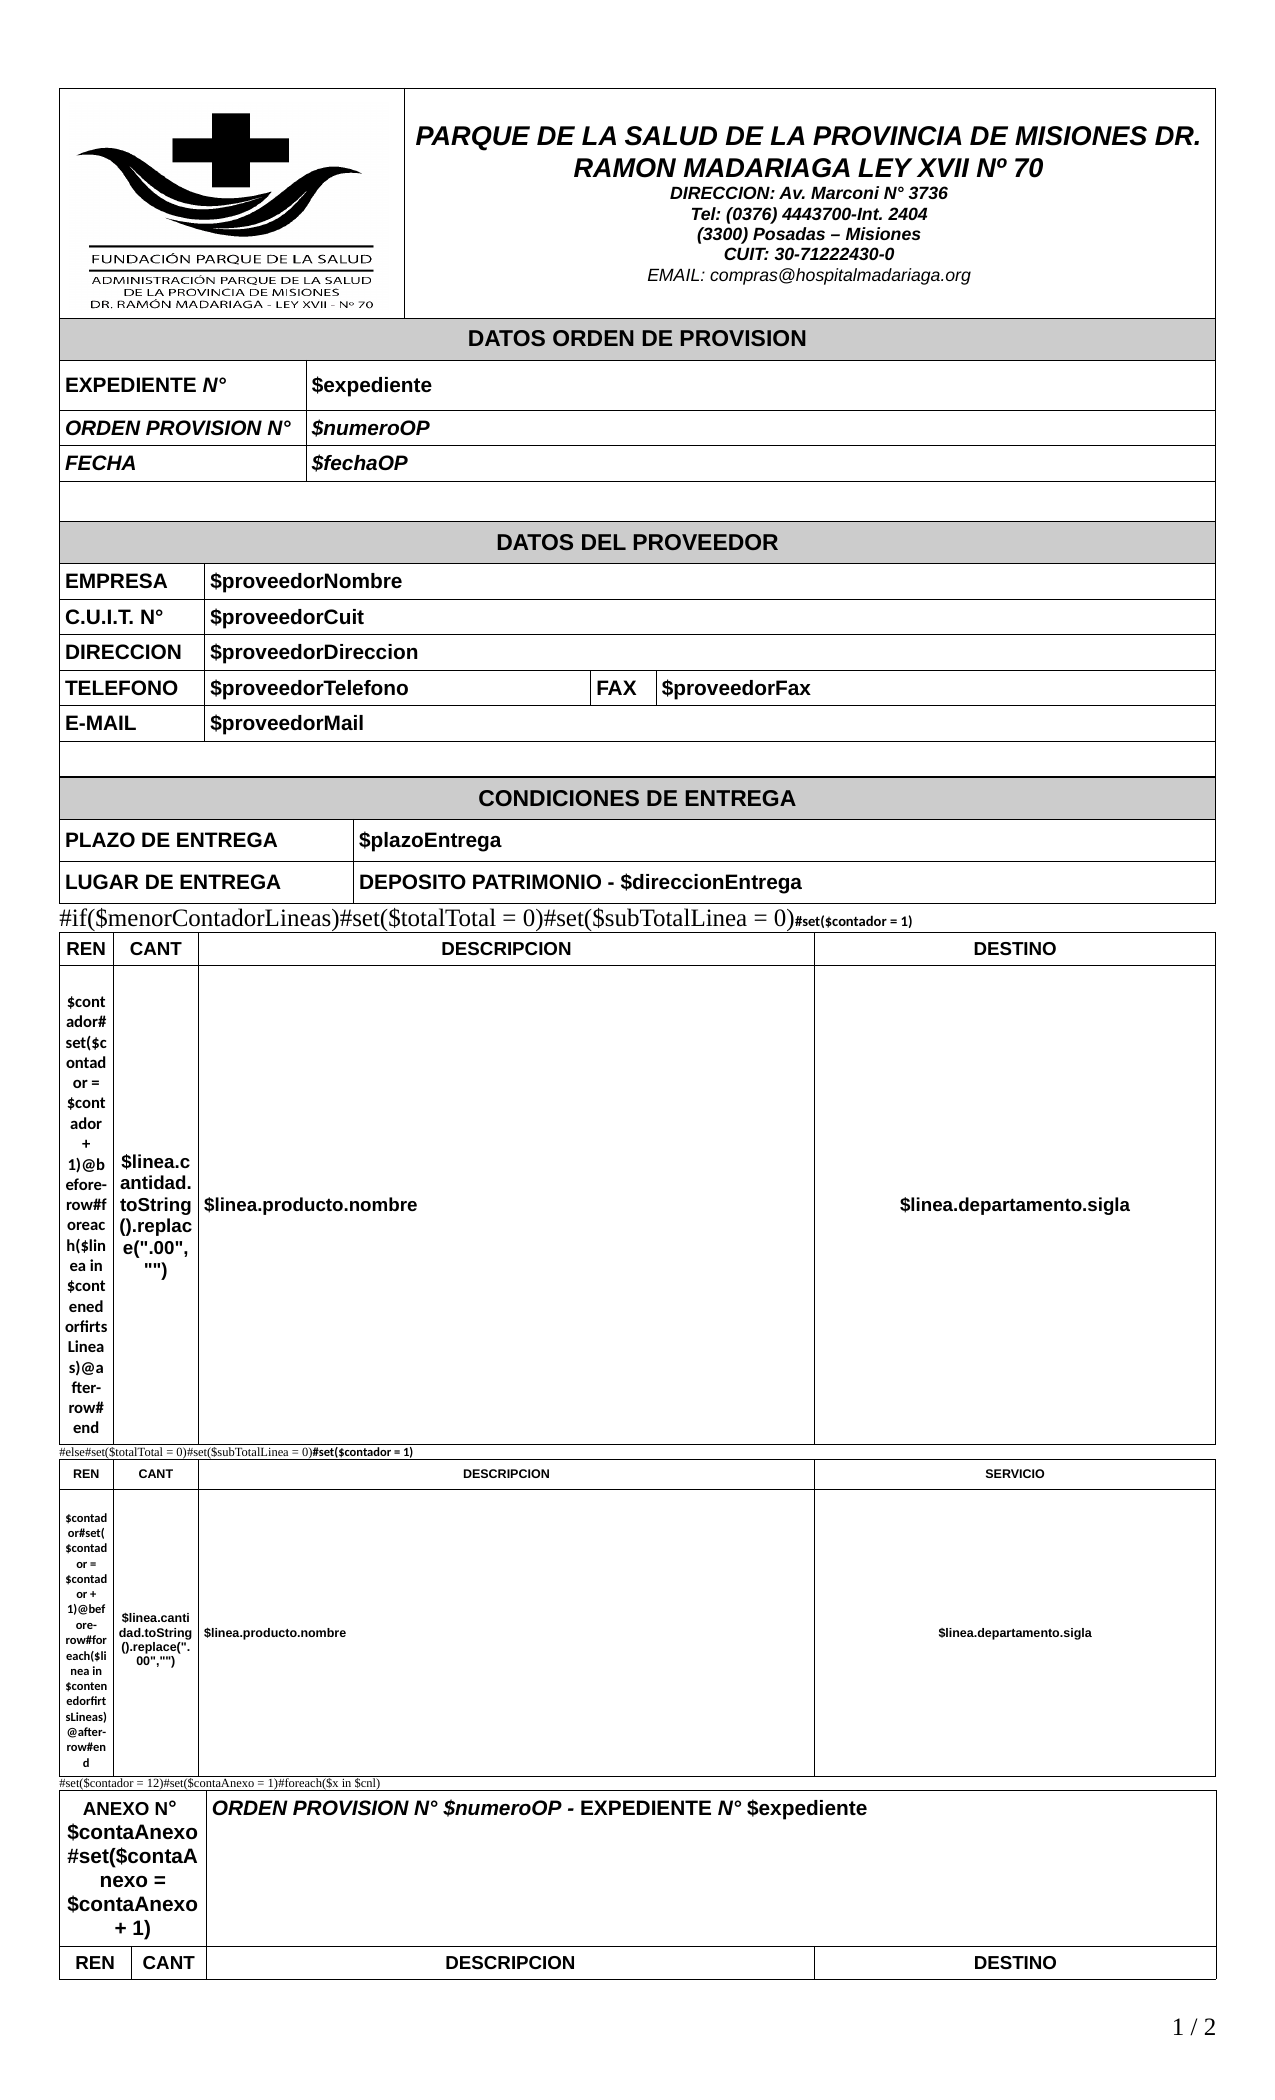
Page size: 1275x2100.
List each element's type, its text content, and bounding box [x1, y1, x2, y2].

table_header $linea.producto.nombre [199, 1490, 814, 1776]
table_header ANEXO N° $contaAnexo #set($contaAnexo = $contaAnexo + 1) [60, 1791, 206, 1946]
table_header REN [60, 1460, 113, 1489]
table_cell CANT [132, 1947, 206, 1979]
table_cell DIRECCION [60, 635, 204, 670]
table_header $linea.cantidad.toString().replace(".00","") [114, 966, 198, 1444]
table_cell DESCRIPCION [207, 1947, 814, 1979]
table_header PARQUE DE LA SALUD DE LA PROVINCIA DE MISIONES DR. RAMON MADARIAGA LEY XVII Nº 70 DIRECCION: Av. Marconi N° 3736 Tel: (0376) 4443700-Int. 2404 (3300) Posadas – Misiones CUIT: 30-71222430-0 EMAIL: compras@hospitalmadariaga.org [405, 89, 1215, 317]
table_cell PLAZO DE ENTREGA [60, 820, 353, 861]
table_cell $plazoEntrega [354, 820, 1215, 861]
table_cell DATOS ORDEN DE PROVISION [60, 319, 1215, 360]
table_cell FAX [591, 671, 656, 705]
table_header DATOS DEL PROVEEDOR [60, 522, 1215, 563]
table_header $linea.cantidad.toString().replace(".00","") [114, 1490, 198, 1776]
table_cell $proveedorMail [205, 706, 1215, 741]
table_header ORDEN PROVISION N° $numeroOP - EXPEDIENTE N° $expediente [207, 1791, 1216, 1946]
table_header SERVICIO [815, 1460, 1215, 1489]
table_cell $expediente [307, 361, 1215, 410]
table_cell ORDEN PROVISION N° [60, 411, 306, 445]
text #if($menorContadorLineas)#set($totalTotal = 0)#set($subTotalLinea = 0)#set($contador = 1) [59, 904, 1216, 932]
table_header $linea.producto.nombre [199, 966, 814, 1444]
table_header $linea.departamento.sigla [815, 966, 1215, 1444]
table_cell EMPRESA [60, 564, 204, 599]
table_cell LUGAR DE ENTREGA [60, 862, 353, 903]
table_header $contador#set($contador = $contador + 1)@before-row#foreach($linea in $contenedorfirtsLineas)@after-row#end [60, 1490, 113, 1776]
text #set($contador = 12)#set($contaAnexo = 1)#foreach($x in $cnl) [59, 1777, 1216, 1790]
table_cell TELEFONO [60, 671, 204, 705]
table_cell FECHA [60, 446, 306, 481]
table_cell $numeroOP [307, 411, 1215, 445]
text #else#set($totalTotal = 0)#set($subTotalLinea = 0)#set($contador = 1) [59, 1445, 1216, 1459]
table_cell [60, 482, 1215, 521]
table_cell $proveedorCuit [205, 600, 1215, 634]
table_cell $proveedorDireccion [205, 635, 1215, 670]
table_cell $proveedorNombre [205, 564, 1215, 599]
table_cell $fechaOP [307, 446, 1215, 481]
table_cell $proveedorTelefono [205, 671, 590, 705]
table_header DESCRIPCION [199, 933, 814, 965]
table_cell C.U.I.T. N° [60, 600, 204, 634]
table_cell $proveedorFax [657, 671, 1215, 705]
table_cell EXPEDIENTE N° [60, 361, 306, 410]
table_header DESCRIPCION [199, 1460, 814, 1489]
table_header $linea.departamento.sigla [815, 1490, 1215, 1776]
table_cell DEPOSITO PATRIMONIO - $direccionEntrega [354, 862, 1215, 903]
table_header [60, 89, 404, 317]
table_cell DESTINO [815, 1947, 1216, 1979]
table_header DESTINO [815, 933, 1215, 965]
table_header CANT [114, 1460, 198, 1489]
table_header CANT [114, 933, 198, 965]
table_cell E-MAIL [60, 706, 204, 741]
table_cell REN [60, 1947, 131, 1979]
table_header CONDICIONES DE ENTREGA [60, 778, 1215, 819]
table_cell [60, 742, 1215, 776]
table_header REN [60, 933, 113, 965]
table_header $contador#set($contador = $contador + 1)@before-row#foreach($linea in $contenedorfirtsLineas)@after-row#end [60, 966, 113, 1444]
